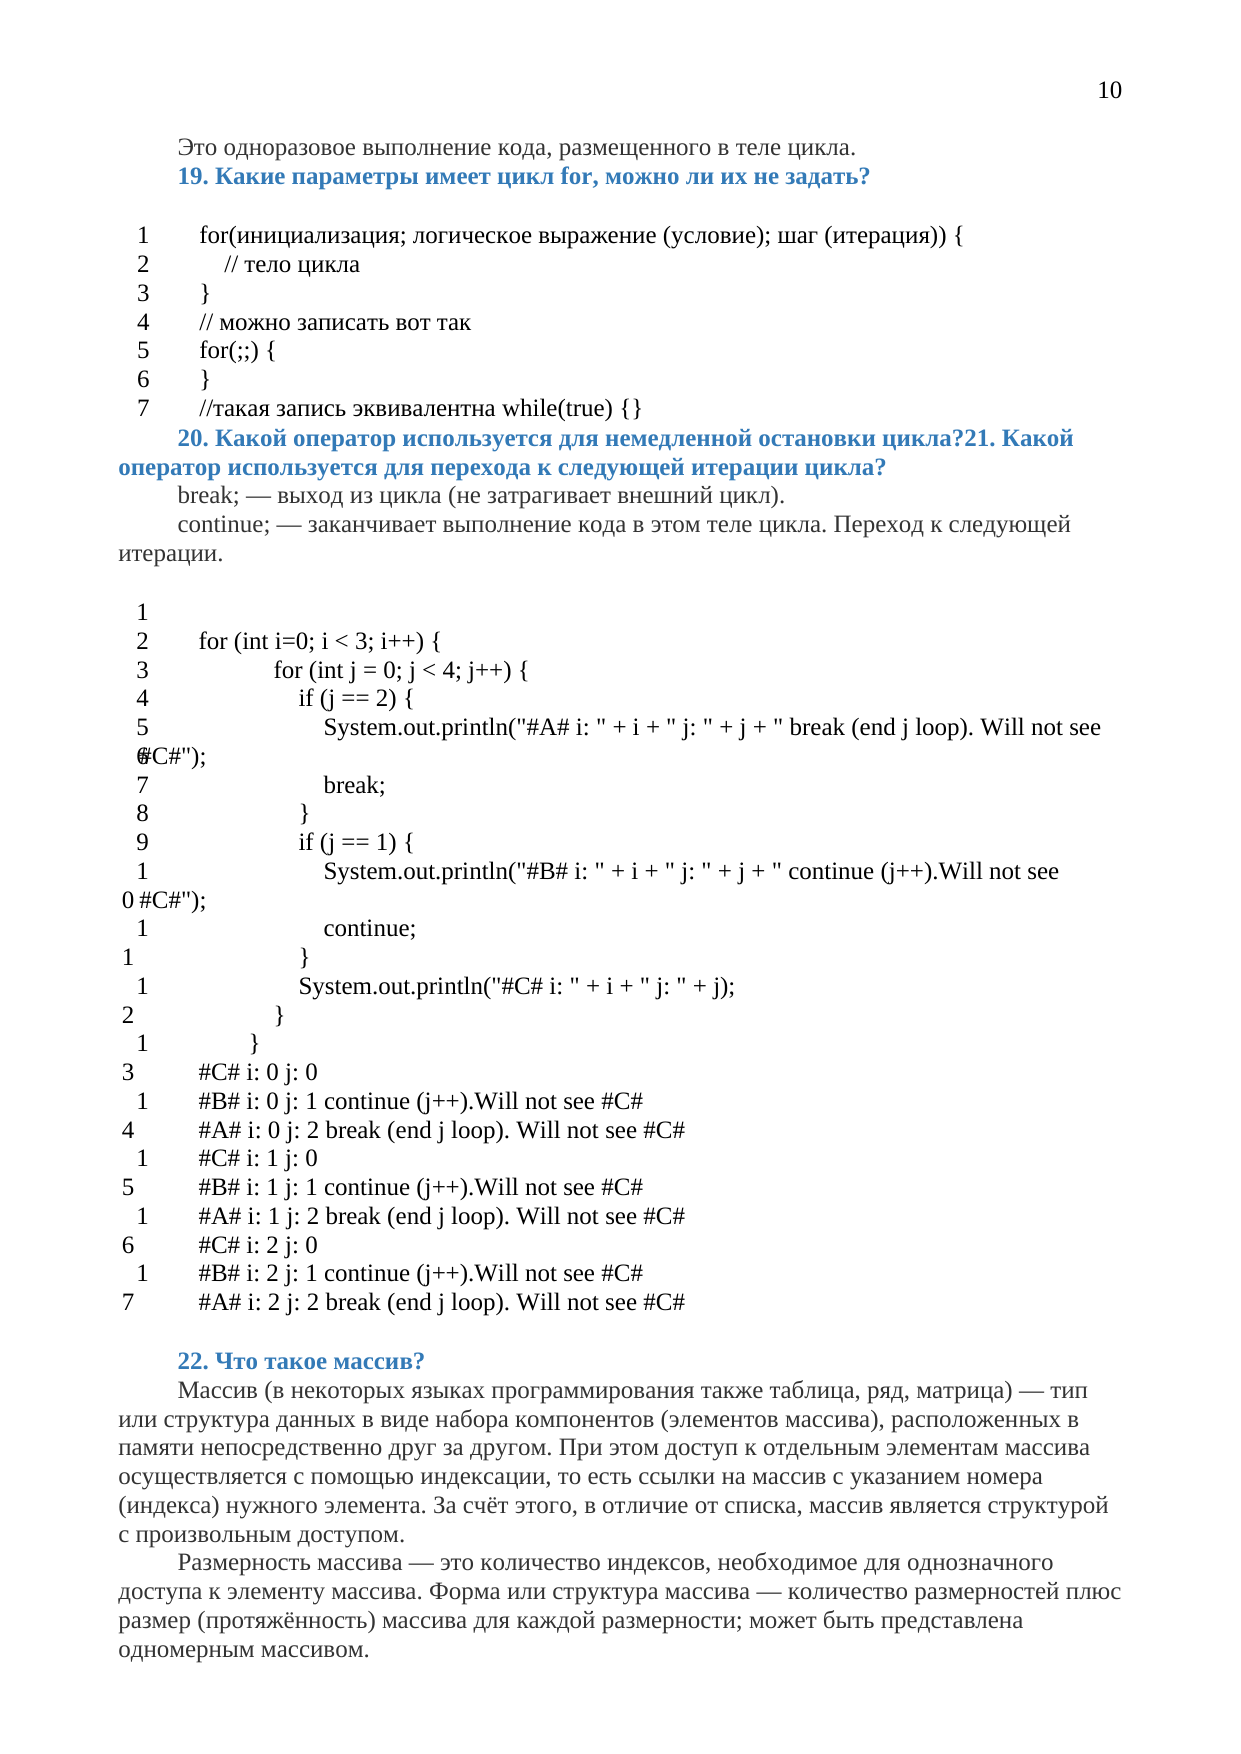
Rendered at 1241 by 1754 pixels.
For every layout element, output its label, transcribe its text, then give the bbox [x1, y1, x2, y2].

text Массив (в некоторых языках программирования также таблица, ряд, матрица) — тип или структура данных в виде набора компонентов (элементов массива), расположенных в памяти непосредственно друг за другом. При этом доступ к отдельным элементам массива осуществляется с помощью индексации, то есть ссылки на массив с указанием номера (индекса) нужного элемента. За счёт этого, в отличие от списка, массив является структурой с произвольным доступом. [118, 1375, 1122, 1547]
text break; — выход из цикла (не затрагивает внешний цикл). [118, 481, 1122, 509]
text continue; — заканчивает выполнение кода в этом теле цикла. Переход к следующей итерации. [118, 509, 1122, 567]
text Размерность массива — это количество индексов, необходимое для однозначного доступа к элементу массива. Форма или структура массива — количество размерностей плюс размер (протяжённость) массива для каждой размерности; может быть представлена одномерным массивом. [118, 1547, 1122, 1662]
table_header for(инициализация; логическое выражение (условие); шаг (итерация)) { // тело цикла } // можно записать вот так for(;;) { } //такая запись эквивалентна while(true) {} [139, 219, 1131, 423]
text Это одноразовое выполнение кода, размещенного в теле цикла. [118, 132, 1122, 161]
table_header for (int i=0; i < 3; i++) { for (int j = 0; j < 4; j++) { if (j == 2) { System.out.println("#A# i: " + i + " j: " + j + " break (end j loop). Will not see #C#"); break; } if (j == 1) { System.out.println("#B# i: " + i + " j: " + j + " continue (j++).Will not see #C#"); continue; } System.out.println("#C# i: " + i + " j: " + j); } } #C# i: 0 j: 0 #B# i: 0 j: 1 continue (j++).Will not see #C# #A# i: 0 j: 2 break (end j loop). Will not see #C# #C# i: 1 j: 0 #B# i: 1 j: 1 continue (j++).Will not see #C# #A# i: 1 j: 2 break (end j loop). Will not see #C# #C# i: 2 j: 0 #B# i: 2 j: 1 continue (j++).Will not see #C# #A# i: 2 j: 2 break (end j loop). Will not see #C# [138, 596, 1131, 1346]
table_header 1 2 3 4 5 6 7 [118, 219, 138, 423]
text 20. Какой оператор используется для немедленной остановки цикла?21. Какой оператор используется для перехода к следующей итерации цикла? [118, 423, 1122, 481]
text 19. Какие параметры имеет цикл for, можно ли их не задать? [118, 161, 1122, 190]
table_header 1 2 3 4 5 6 7 8 9 10 11 12 13 14 15 16 17 [118, 596, 138, 1346]
text 22. Что такое массив? [118, 1346, 1122, 1375]
